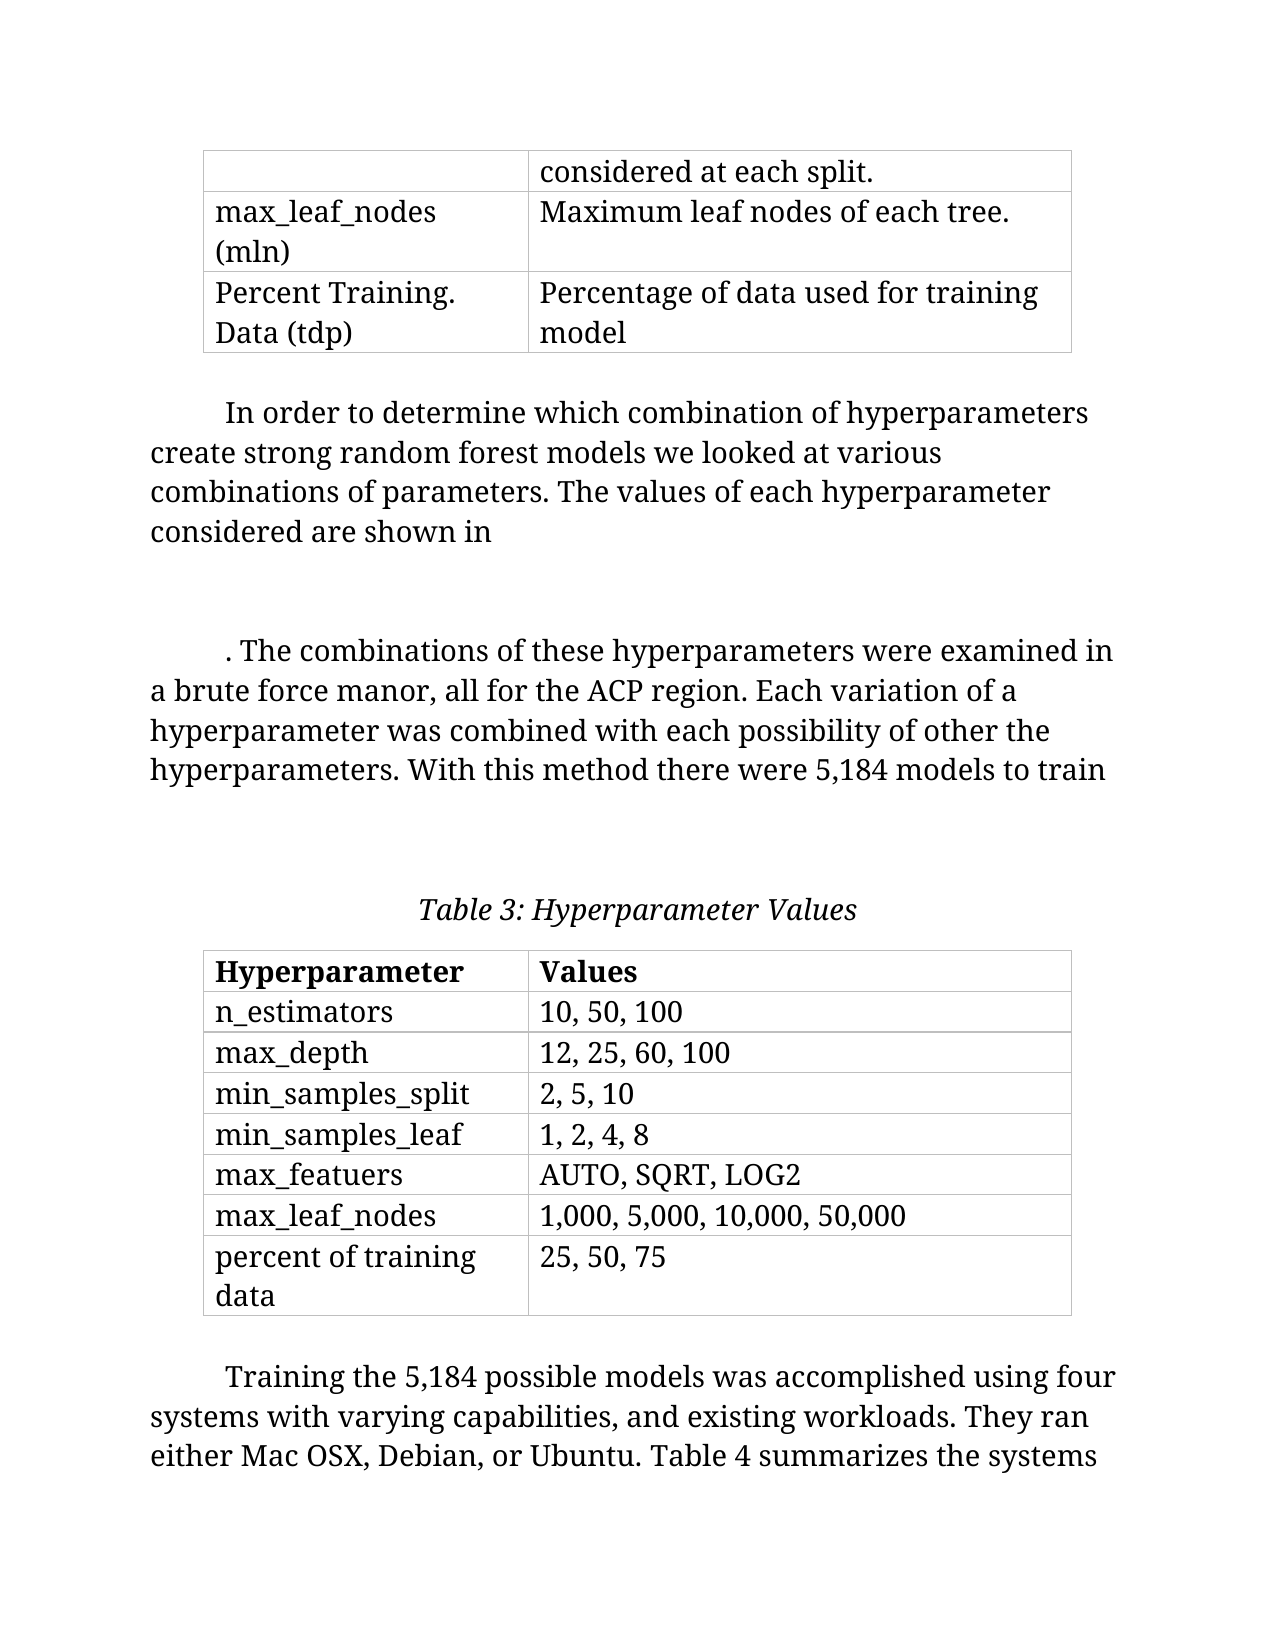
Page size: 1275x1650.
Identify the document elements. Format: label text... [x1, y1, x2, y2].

table_cell n_estimators [204, 992, 528, 1031]
table_cell 1, 2, 4, 8 [529, 1114, 1071, 1153]
table_cell 25, 50, 75 [529, 1236, 1071, 1315]
text . The combinations of these hyperparameters were examined in a brute force manor, all for the ACP region. Each variation of a hyperparameter was combined with each possibility of other the hyperparameters. With this method there were 5,184 models to train [150, 630, 1125, 789]
text Training the 5,184 possible models was accomplished using four systems with varying capabilities, and existing workloads. They ran either Mac OSX, Debian, or Ubuntu. Table 4 summarizes the systems [150, 1356, 1125, 1475]
table_cell 10, 50, 100 [529, 992, 1071, 1031]
table_cell AUTO, SQRT, LOG2 [529, 1155, 1071, 1194]
table_cell considered at each split. [529, 151, 1071, 191]
table_cell 12, 25, 60, 100 [529, 1033, 1071, 1072]
table_cell min_samples_leaf [204, 1114, 528, 1153]
table_cell Maximum leaf nodes of each tree. [529, 192, 1071, 271]
table_header Hyperparameter [204, 951, 528, 991]
table_cell max_leaf_nodes (mln) [204, 192, 528, 271]
table_cell 1,000, 5,000, 10,000, 50,000 [529, 1195, 1071, 1235]
table_cell max_leaf_nodes [204, 1195, 528, 1235]
table_cell max_depth [204, 1033, 528, 1072]
table_cell [204, 151, 528, 191]
text In order to determine which combination of hyperparameters create strong random forest models we looked at various combinations of parameters. The values of each hyperparameter considered are shown in [150, 392, 1125, 551]
table_header Values [529, 951, 1071, 991]
table_cell percent of training data [204, 1236, 528, 1315]
table_cell Percentage of data used for training model [529, 272, 1071, 352]
text Table 3: Hyperparameter Values [150, 889, 1125, 929]
table_cell max_featuers [204, 1155, 528, 1194]
table_cell 2, 5, 10 [529, 1073, 1071, 1113]
table_cell Percent Training. Data (tdp) [204, 272, 528, 352]
table_cell min_samples_split [204, 1073, 528, 1113]
